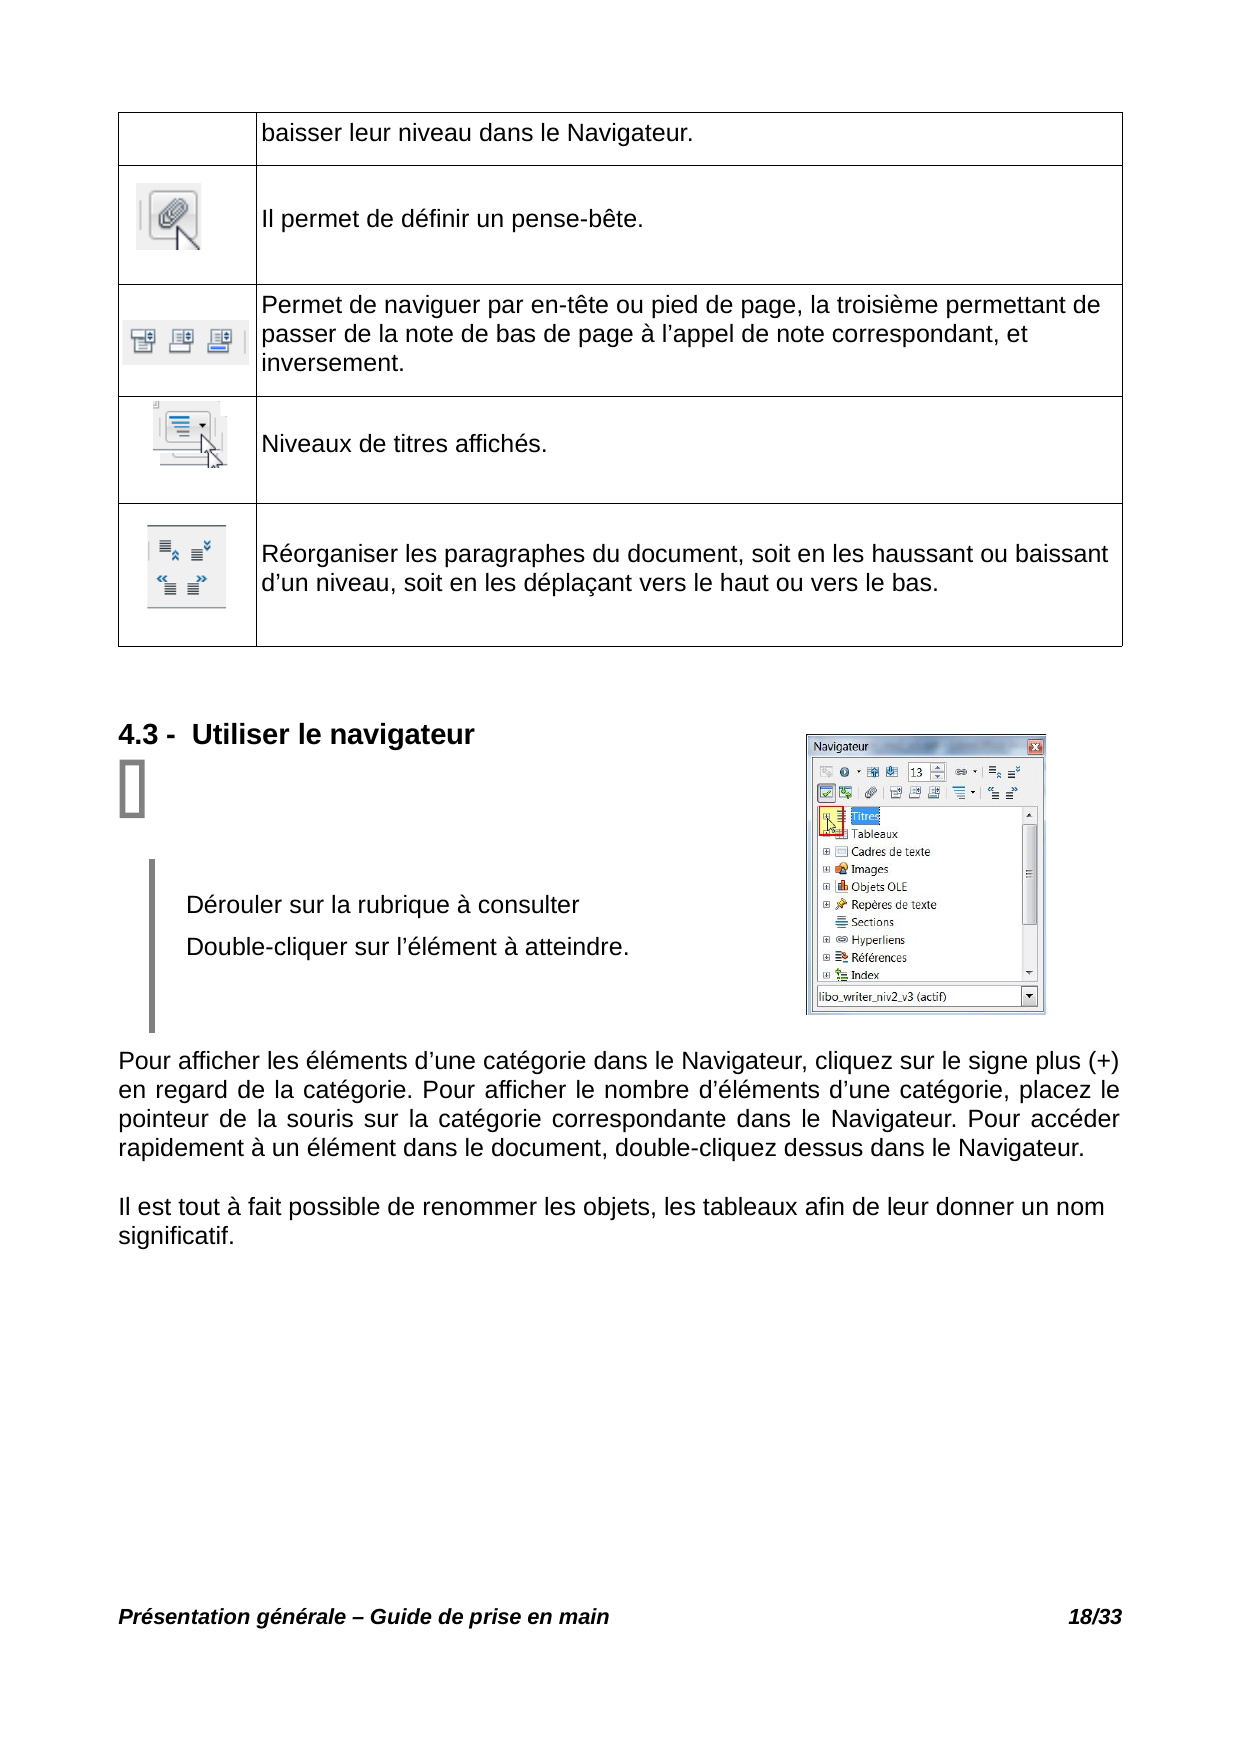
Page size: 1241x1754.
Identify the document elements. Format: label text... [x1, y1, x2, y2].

table_cell [119, 285, 256, 396]
text Double-cliquer sur l’élément à atteindre. [155, 900, 806, 961]
text [1047, 900, 1122, 961]
text Pour afficher les éléments d’une catégorie dans le Navigateur, cliquez sur le signe plus (+) en regard de la catégorie. Pour afficher le nombre d’éléments d’une catégorie, placez le pointeur de la souris sur la catégorie correspondante dans le Navigateur. Pour accéder rapidement à un élément dans le document, double-cliquez dessus dans le Navigateur. [118, 1046, 1122, 1162]
picture [136, 183, 202, 250]
text [1047, 759, 1122, 835]
table_cell Réorganiser les paragraphes du document, soit en les haussant ou baissant d’un niveau, soit en les déplaçant vers le haut ou vers le bas. [257, 504, 1122, 646]
text Il est tout à fait possible de renommer les objets, les tableaux afin de leur donner un nom significatif. [118, 1192, 1122, 1250]
subtitle Utiliser le navigateur [118, 717, 1122, 750]
text 8 [118, 759, 806, 835]
table_cell Permet de naviguer par en-tête ou pied de page, la troisième permettant de passer de la note de bas de page à l’appel de note correspondant, et inversement. [257, 285, 1122, 396]
picture [122, 320, 249, 365]
picture [153, 401, 228, 468]
table_cell [119, 397, 256, 503]
table_cell Il permet de définir un pense-bête. [257, 166, 1122, 284]
table_cell [119, 504, 256, 646]
table_cell Niveaux de titres affichés. [257, 397, 1122, 503]
picture [147, 524, 227, 611]
table_cell baisser leur niveau dans le Navigateur. [257, 113, 1122, 165]
text Dérouler sur la rubrique à consulter [1047, 859, 1122, 900]
table_cell [119, 113, 256, 165]
text Dérouler sur la rubrique à consulter [155, 859, 806, 900]
table_cell [119, 166, 256, 284]
picture [806, 734, 1047, 1015]
